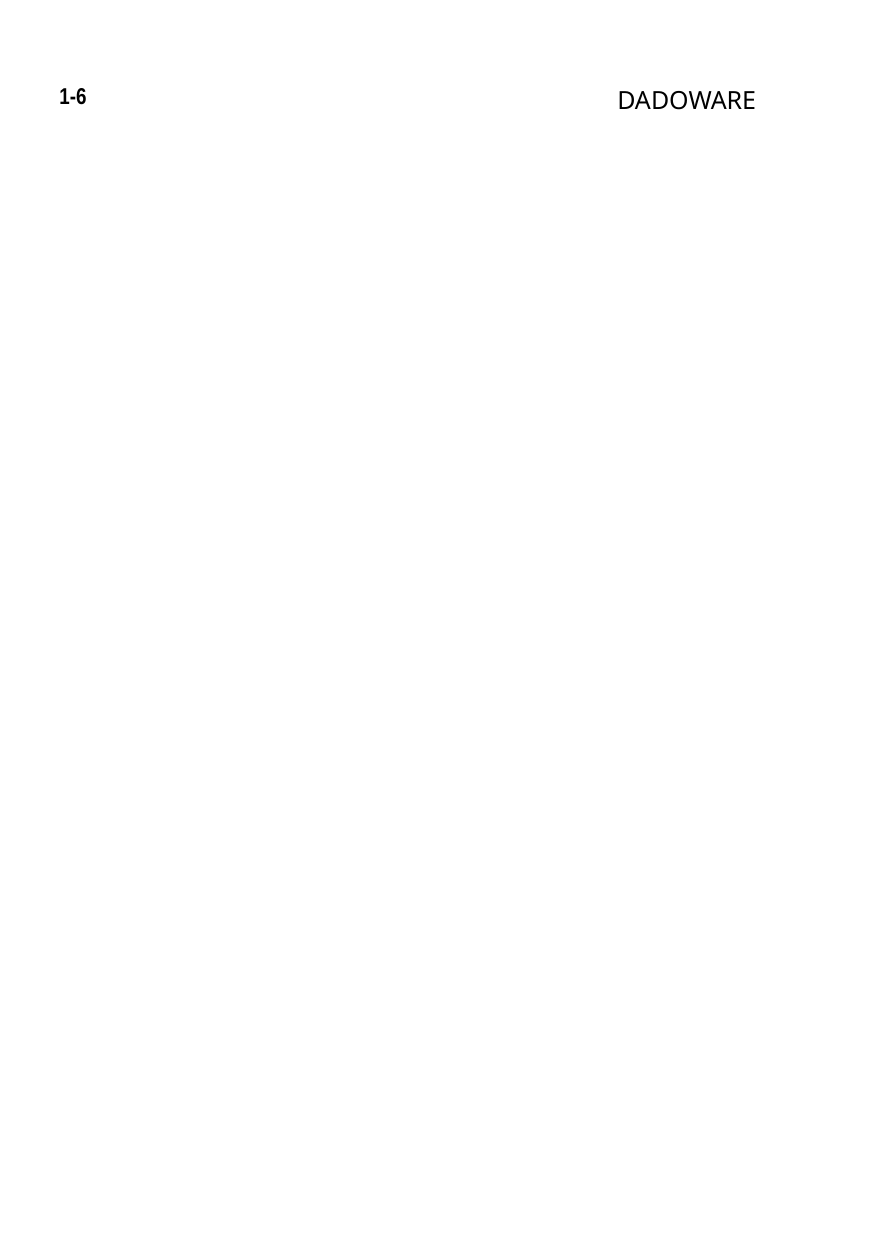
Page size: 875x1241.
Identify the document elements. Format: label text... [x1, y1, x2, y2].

text 1-6 [59, 83, 177, 109]
